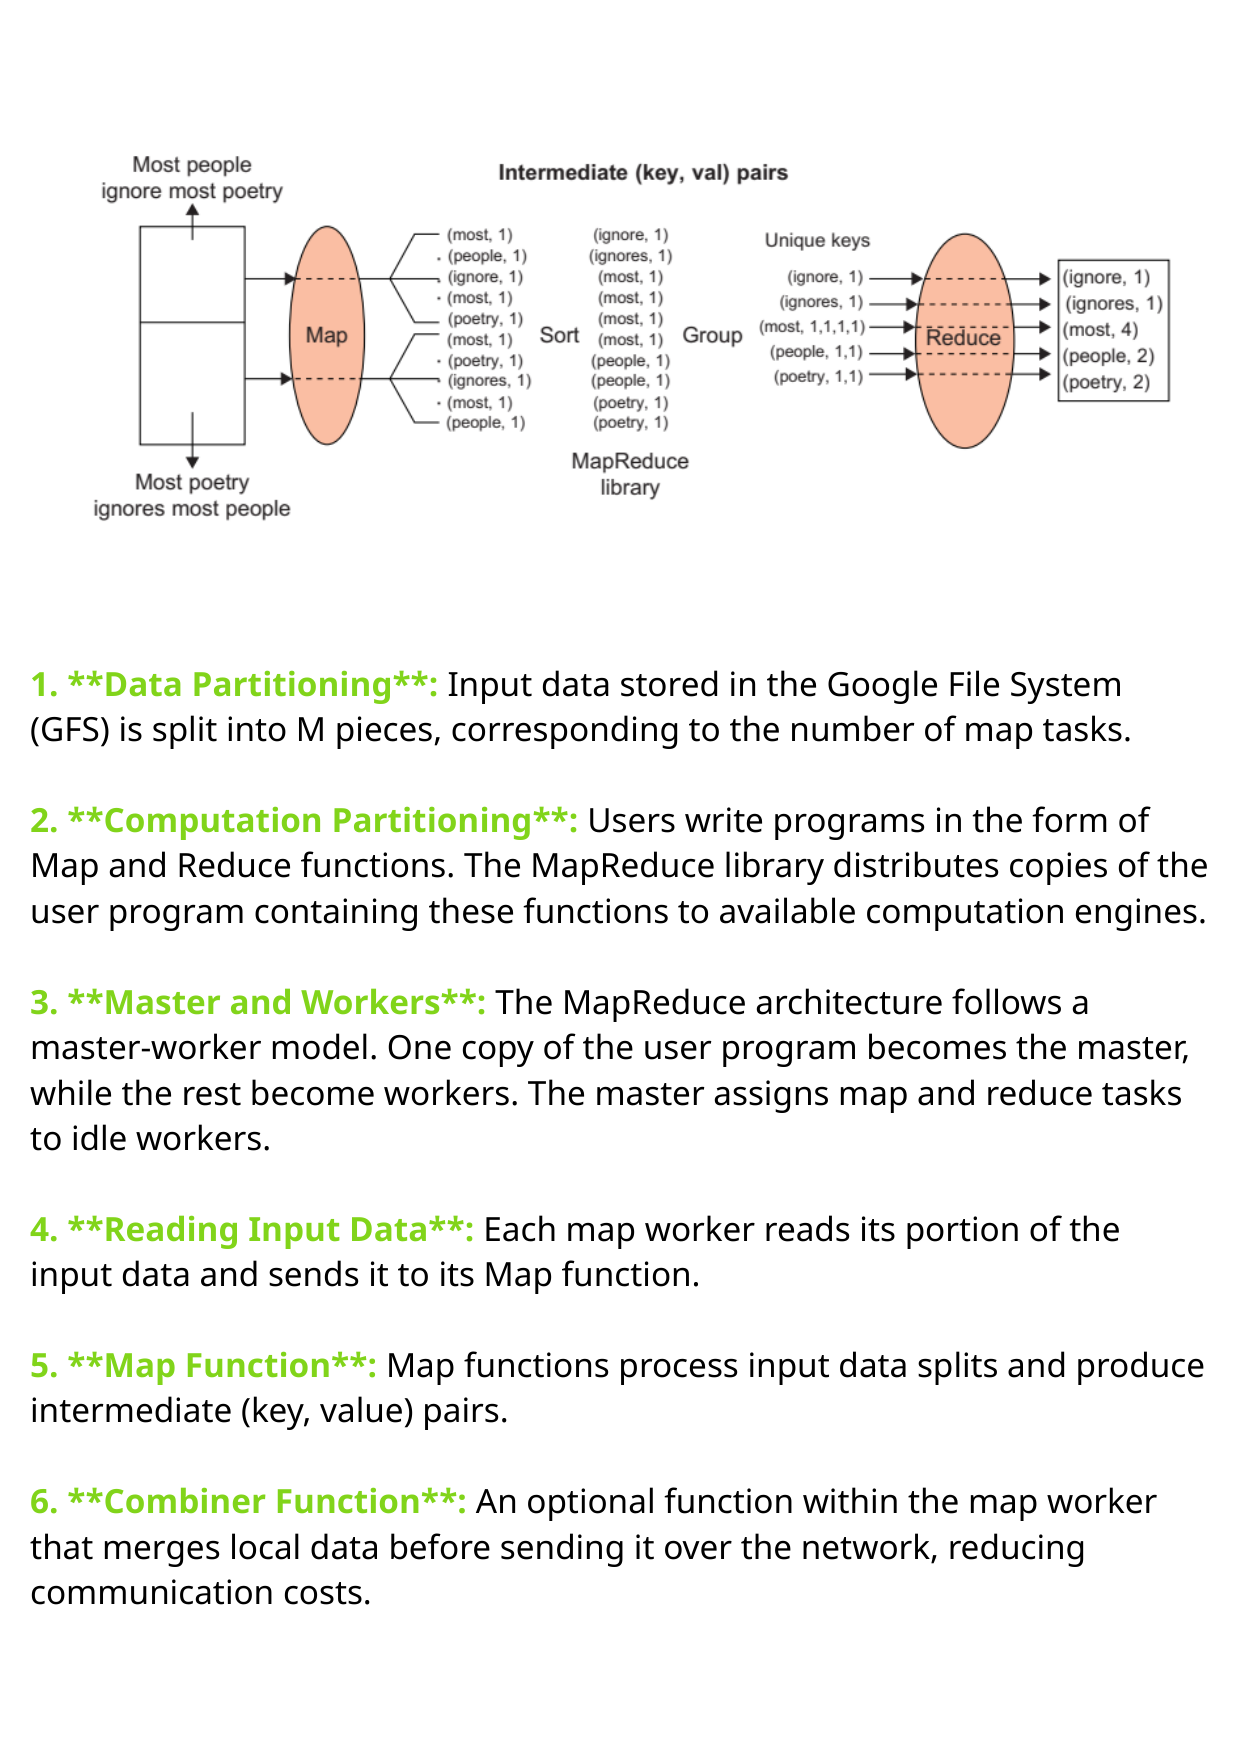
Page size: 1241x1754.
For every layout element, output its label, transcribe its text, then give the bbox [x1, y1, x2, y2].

subtitle 1. **Data Partitioning**: Input data stored in the Google File System (GFS) is split into M pieces, corresponding to the number of map tasks. [30, 661, 1211, 751]
picture [30, 113, 1211, 525]
subtitle 4. **Reading Input Data**: Each map worker reads its portion of the input data and sends it to its Map function. [30, 1206, 1211, 1296]
subtitle 3. **Master and Workers**: The MapReduce architecture follows a master-worker model. One copy of the user program becomes the master, while the rest become workers. The master assigns map and reduce tasks to idle workers. [30, 978, 1211, 1160]
subtitle 2. **Computation Partitioning**: Users write programs in the form of Map and Reduce functions. The MapReduce library distributes copies of the user program containing these functions to available computation engines. [30, 797, 1211, 933]
subtitle 6. **Combiner Function**: An optional function within the map worker that merges local data before sending it over the network, reducing communication costs. [30, 1478, 1211, 1614]
subtitle 5. **Map Function**: Map functions process input data splits and produce intermediate (key, value) pairs. [30, 1342, 1211, 1433]
